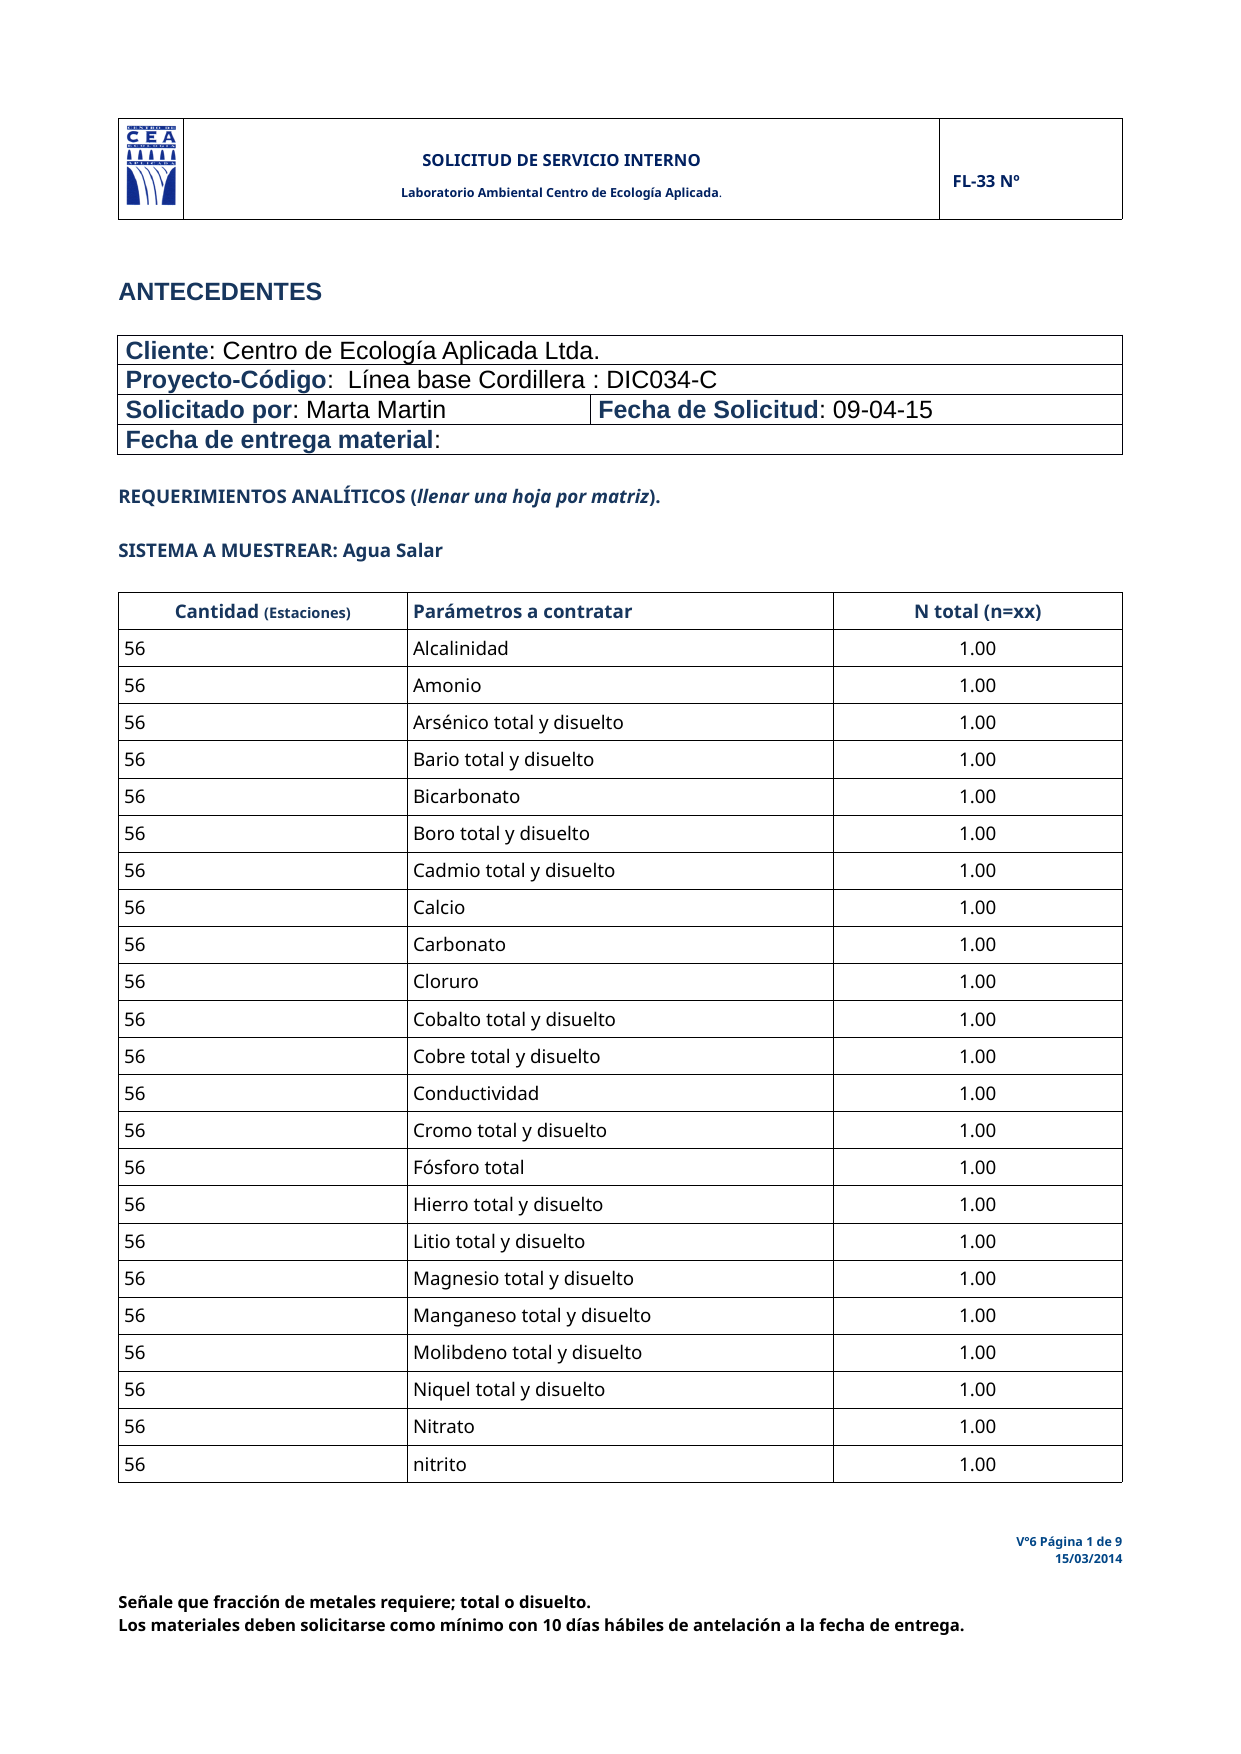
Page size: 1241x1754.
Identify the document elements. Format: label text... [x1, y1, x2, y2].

table_cell 56 [119, 1038, 407, 1074]
table_cell 1.00 [834, 1224, 1122, 1259]
table_cell Arsénico total y disuelto [408, 704, 833, 740]
table_cell 56 [119, 1149, 407, 1185]
table_header N total (n=xx) [834, 593, 1122, 629]
table_cell 1.00 [834, 964, 1122, 1000]
table_cell 56 [119, 816, 407, 852]
table_cell 56 [119, 630, 407, 666]
picture [124, 123, 179, 207]
table_cell 56 [119, 1335, 407, 1371]
table_cell 56 [119, 1372, 407, 1408]
table_cell 1.00 [834, 741, 1122, 777]
table_cell 1.00 [834, 779, 1122, 814]
table_cell Cadmio total y disuelto [408, 853, 833, 889]
table_cell 56 [119, 779, 407, 814]
table_cell Cobalto total y disuelto [408, 1001, 833, 1037]
table_cell 56 [119, 853, 407, 889]
table_header Cliente: Centro de Ecología Aplicada Ltda. [118, 336, 1122, 364]
table_cell Calcio [408, 890, 833, 926]
table_cell Carbonato [408, 927, 833, 963]
table_cell 56 [119, 667, 407, 703]
table_cell 1.00 [834, 630, 1122, 666]
table_cell Bicarbonato [408, 779, 833, 814]
table_cell Manganeso total y disuelto [408, 1298, 833, 1334]
table_cell 56 [119, 1298, 407, 1334]
table_cell 1.00 [834, 890, 1122, 926]
text ANTECEDENTES [118, 277, 1122, 306]
table_cell 56 [119, 741, 407, 777]
table_cell 1.00 [834, 1335, 1122, 1371]
table_cell 56 [119, 1001, 407, 1037]
table_cell 1.00 [834, 1409, 1122, 1445]
table_cell 56 [119, 890, 407, 926]
table_cell 56 [119, 1186, 407, 1222]
table_cell 1.00 [834, 1186, 1122, 1222]
text SISTEMA A MUESTREAR: Agua Salar [118, 538, 1122, 563]
table_cell 1.00 [834, 667, 1122, 703]
table_cell 56 [119, 704, 407, 740]
table_cell Cloruro [408, 964, 833, 1000]
table_cell 1.00 [834, 1261, 1122, 1297]
table_cell 1.00 [834, 1075, 1122, 1111]
table_cell Molibdeno total y disuelto [408, 1335, 833, 1371]
table_cell Solicitado por: Marta Martin [118, 395, 590, 424]
table_cell 1.00 [834, 1038, 1122, 1074]
table_cell Magnesio total y disuelto [408, 1261, 833, 1297]
table_cell Cromo total y disuelto [408, 1112, 833, 1148]
text REQUERIMIENTOS ANALÍTICOS (llenar una hoja por matriz). [118, 483, 1122, 509]
table_cell 1.00 [834, 853, 1122, 889]
table_cell 1.00 [834, 704, 1122, 740]
table_cell 1.00 [834, 1001, 1122, 1037]
table_cell Fecha de entrega material: [118, 425, 1122, 454]
table_cell 1.00 [834, 1372, 1122, 1408]
table_cell 56 [119, 1075, 407, 1111]
table_cell 1.00 [834, 1112, 1122, 1148]
table_cell 1.00 [834, 1298, 1122, 1334]
table_cell Niquel total y disuelto [408, 1372, 833, 1408]
table_cell Fósforo total [408, 1149, 833, 1185]
table_cell 56 [119, 1446, 407, 1482]
table_cell nitrito [408, 1446, 833, 1482]
table_cell Bario total y disuelto [408, 741, 833, 777]
table_header Cantidad (Estaciones) [119, 593, 407, 629]
table_cell Litio total y disuelto [408, 1224, 833, 1259]
table_cell Alcalinidad [408, 630, 833, 666]
table_cell 1.00 [834, 1446, 1122, 1482]
table_cell Proyecto-Código: Línea base Cordillera : DIC034-C [118, 365, 1122, 394]
table_cell Fecha de Solicitud: 09-04-15 [591, 395, 1122, 424]
table_cell Cobre total y disuelto [408, 1038, 833, 1074]
table_cell 56 [119, 927, 407, 963]
table_cell Hierro total y disuelto [408, 1186, 833, 1222]
table_cell Conductividad [408, 1075, 833, 1111]
table_cell Boro total y disuelto [408, 816, 833, 852]
table_header Parámetros a contratar [408, 593, 833, 629]
table_cell 1.00 [834, 927, 1122, 963]
table_cell 1.00 [834, 1149, 1122, 1185]
table_cell Amonio [408, 667, 833, 703]
table_cell Nitrato [408, 1409, 833, 1445]
table_cell 56 [119, 964, 407, 1000]
table_cell 56 [119, 1409, 407, 1445]
table_cell 56 [119, 1224, 407, 1259]
table_cell 1.00 [834, 816, 1122, 852]
table_cell 56 [119, 1112, 407, 1148]
table_cell 56 [119, 1261, 407, 1297]
